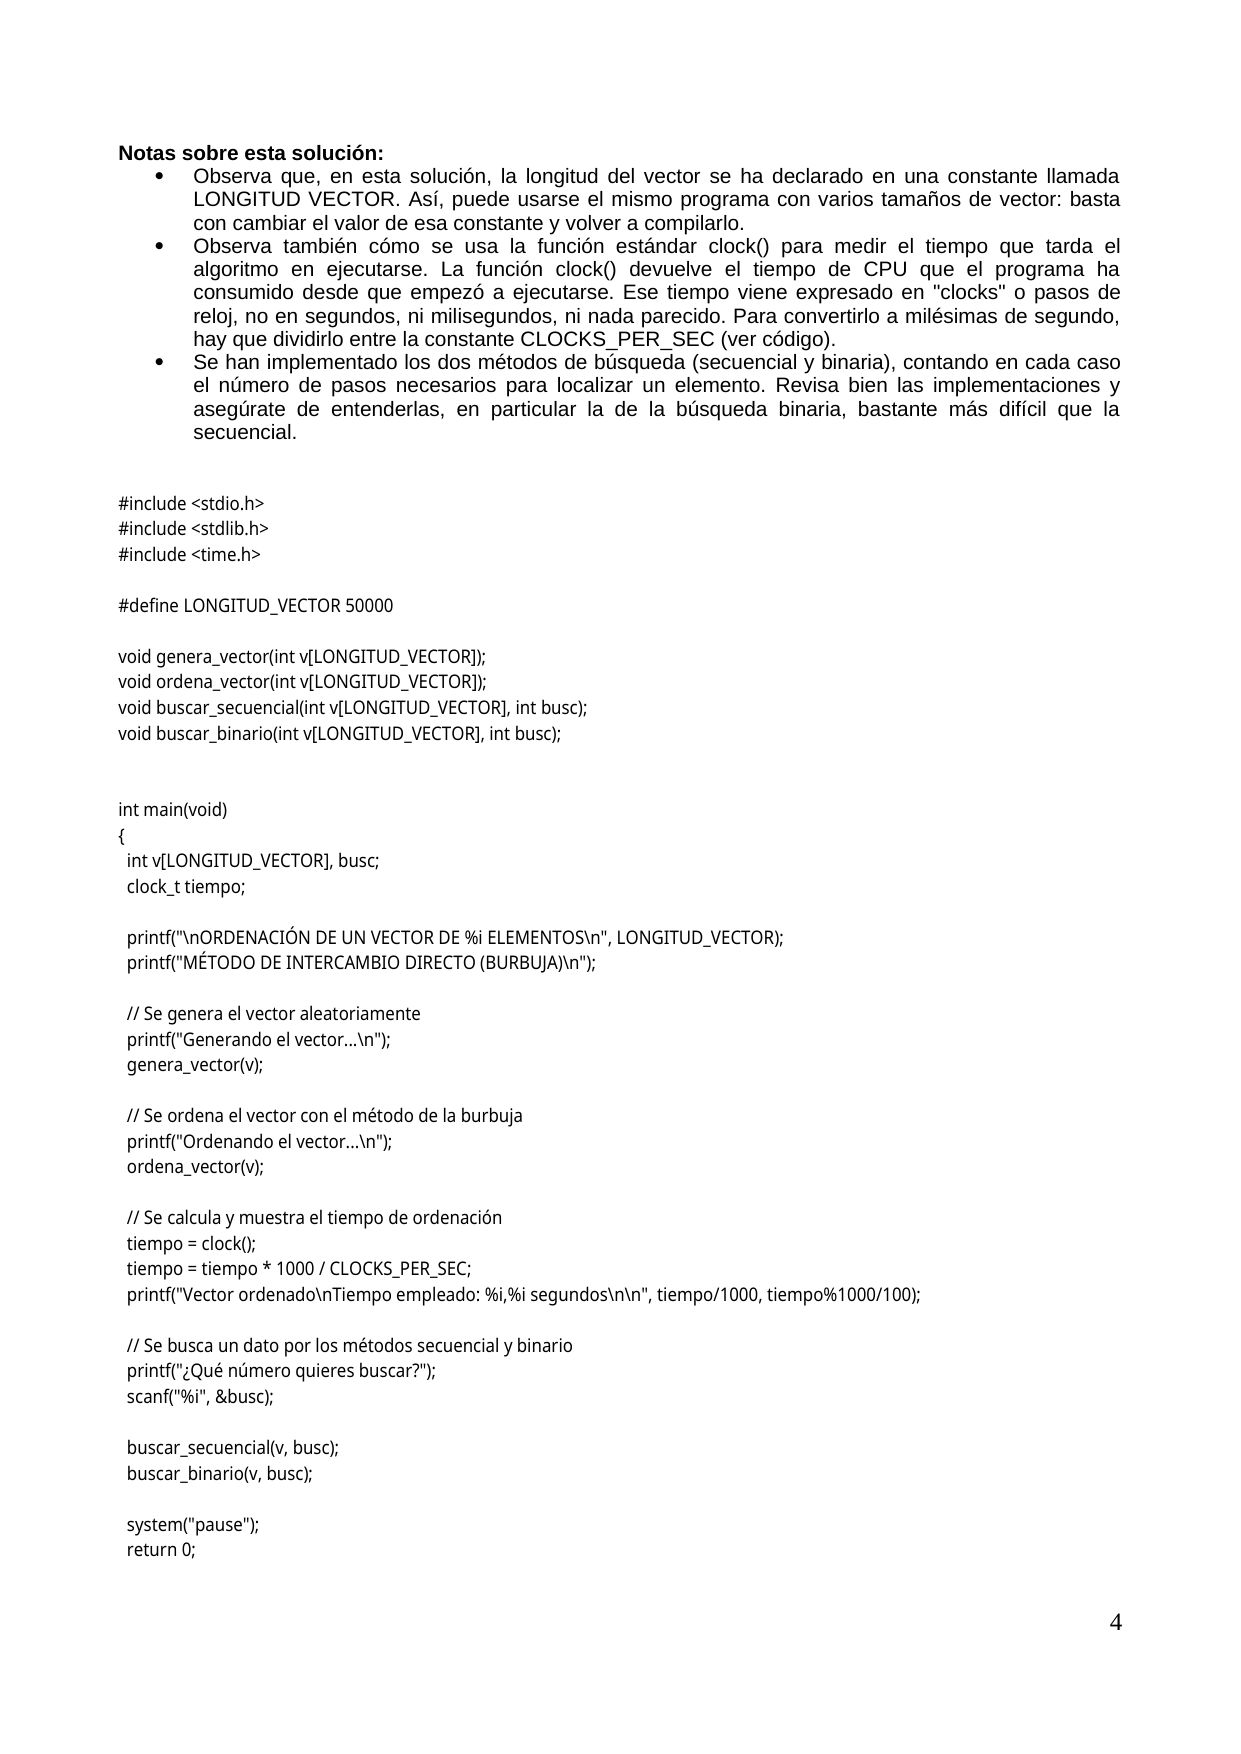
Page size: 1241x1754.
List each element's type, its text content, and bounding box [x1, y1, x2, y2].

text ordena_vector(v); [118, 1154, 1122, 1179]
text // Se ordena el vector con el método de la burbuja [118, 1103, 1122, 1128]
text buscar_binario(v, busc); [118, 1460, 1122, 1485]
list Se han implementado los dos métodos de búsqueda (secuencial y binaria), contando en cada caso el número de pasos necesarios para localizar un elemento. Revisa bien las implementaciones y asegúrate de entenderlas, en particular la de la búsqueda binaria, bastante más difícil que la secuencial. [156, 351, 1122, 444]
text int main(void) [118, 796, 1122, 822]
text printf("Vector ordenado\nTiempo empleado: %i,%i segundos\n\n", tiempo/1000, tiempo%1000/100); [118, 1281, 1122, 1307]
text // Se calcula y muestra el tiempo de ordenación [118, 1205, 1122, 1230]
text scanf("%i", &busc); [118, 1383, 1122, 1409]
text #include <time.h> [118, 541, 1122, 567]
list Observa también cómo se usa la función estándar clock() para medir el tiempo que tarda el algoritmo en ejecutarse. La función clock() devuelve el tiempo de CPU que el programa ha consumido desde que empezó a ejecutarse. Ese tiempo viene expresado en "clocks" o pasos de reloj, no en segundos, ni milisegundos, ni nada parecido. Para convertirlo a milésimas de segundo, hay que dividirlo entre la constante CLOCKS_PER_SEC (ver código). [156, 234, 1122, 351]
text void ordena_vector(int v[LONGITUD_VECTOR]); [118, 669, 1122, 694]
text printf("\nORDENACIÓN DE UN VECTOR DE %i ELEMENTOS\n", LONGITUD_VECTOR); [118, 924, 1122, 949]
text Notas sobre esta solución: [118, 141, 1122, 164]
text printf("Generando el vector...\n"); [118, 1026, 1122, 1052]
text #include <stdio.h> [118, 490, 1122, 516]
text printf("MÉTODO DE INTERCAMBIO DIRECTO (BURBUJA)\n"); [118, 949, 1122, 975]
text system("pause"); [118, 1511, 1122, 1536]
text clock_t tiempo; [118, 873, 1122, 898]
text void buscar_secuencial(int v[LONGITUD_VECTOR], int busc); [118, 694, 1122, 720]
text void genera_vector(int v[LONGITUD_VECTOR]); [118, 643, 1122, 669]
text void buscar_binario(int v[LONGITUD_VECTOR], int busc); [118, 720, 1122, 745]
text printf("¿Qué número quieres buscar?"); [118, 1358, 1122, 1383]
text printf("Ordenando el vector...\n"); [118, 1128, 1122, 1154]
text { [118, 822, 1122, 847]
text #define LONGITUD_VECTOR 50000 [118, 592, 1122, 618]
text #include <stdlib.h> [118, 516, 1122, 541]
list Observa que, en esta solución, la longitud del vector se ha declarado en una constante llamada LONGITUD VECTOR. Así, puede usarse el mismo programa con varios tamaños de vector: basta con cambiar el valor de esa constante y volver a compilarlo. [156, 164, 1122, 234]
text genera_vector(v); [118, 1052, 1122, 1077]
text tiempo = tiempo * 1000 / CLOCKS_PER_SEC; [118, 1256, 1122, 1281]
text return 0; [118, 1536, 1122, 1562]
text // Se busca un dato por los métodos secuencial y binario [118, 1332, 1122, 1358]
text int v[LONGITUD_VECTOR], busc; [118, 847, 1122, 873]
text // Se genera el vector aleatoriamente [118, 1001, 1122, 1026]
text tiempo = clock(); [118, 1230, 1122, 1256]
text buscar_secuencial(v, busc); [118, 1434, 1122, 1460]
